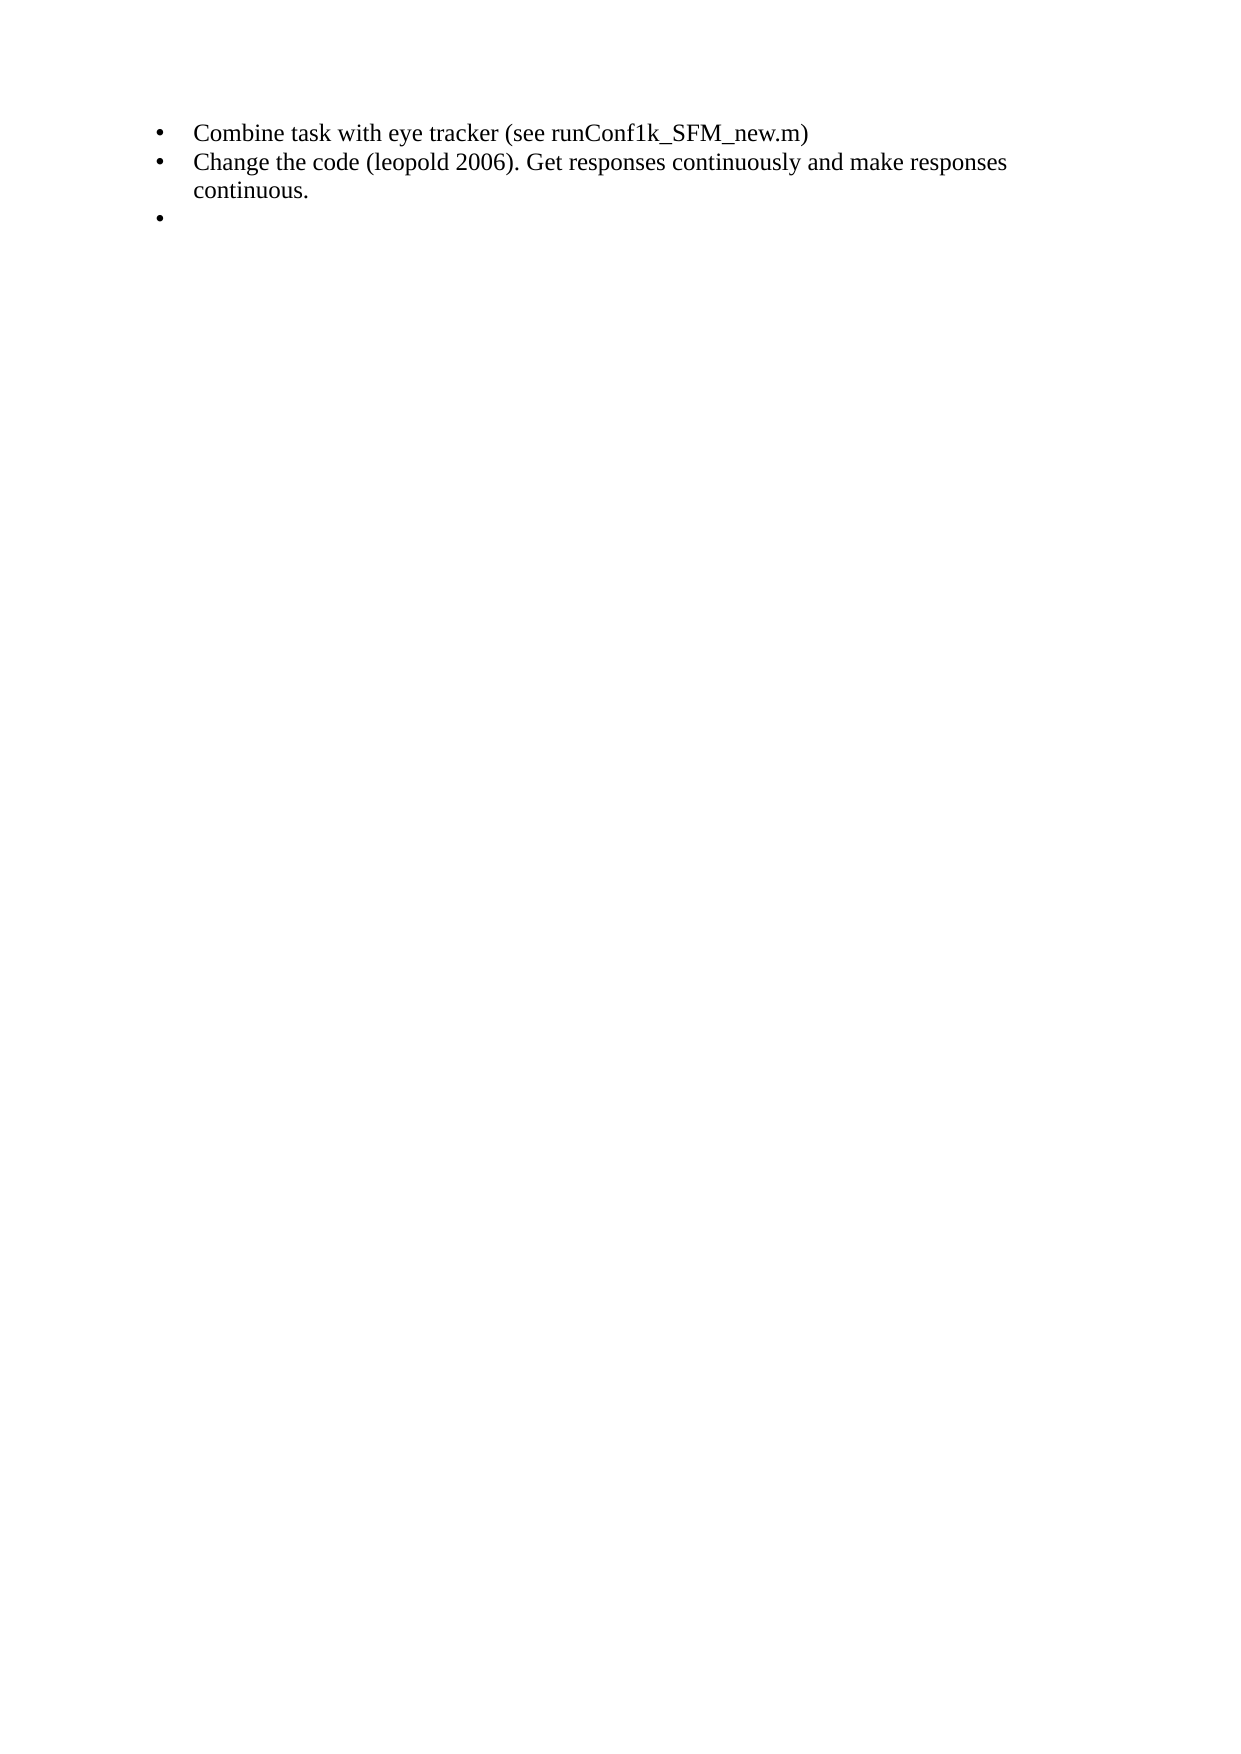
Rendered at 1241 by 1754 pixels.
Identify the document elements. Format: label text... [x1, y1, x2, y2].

list Combine task with eye tracker (see runConf1k_SFM_new.m) [156, 118, 1122, 147]
list Change the code (leopold 2006). Get responses continuously and make responses continuous. [156, 147, 1122, 204]
